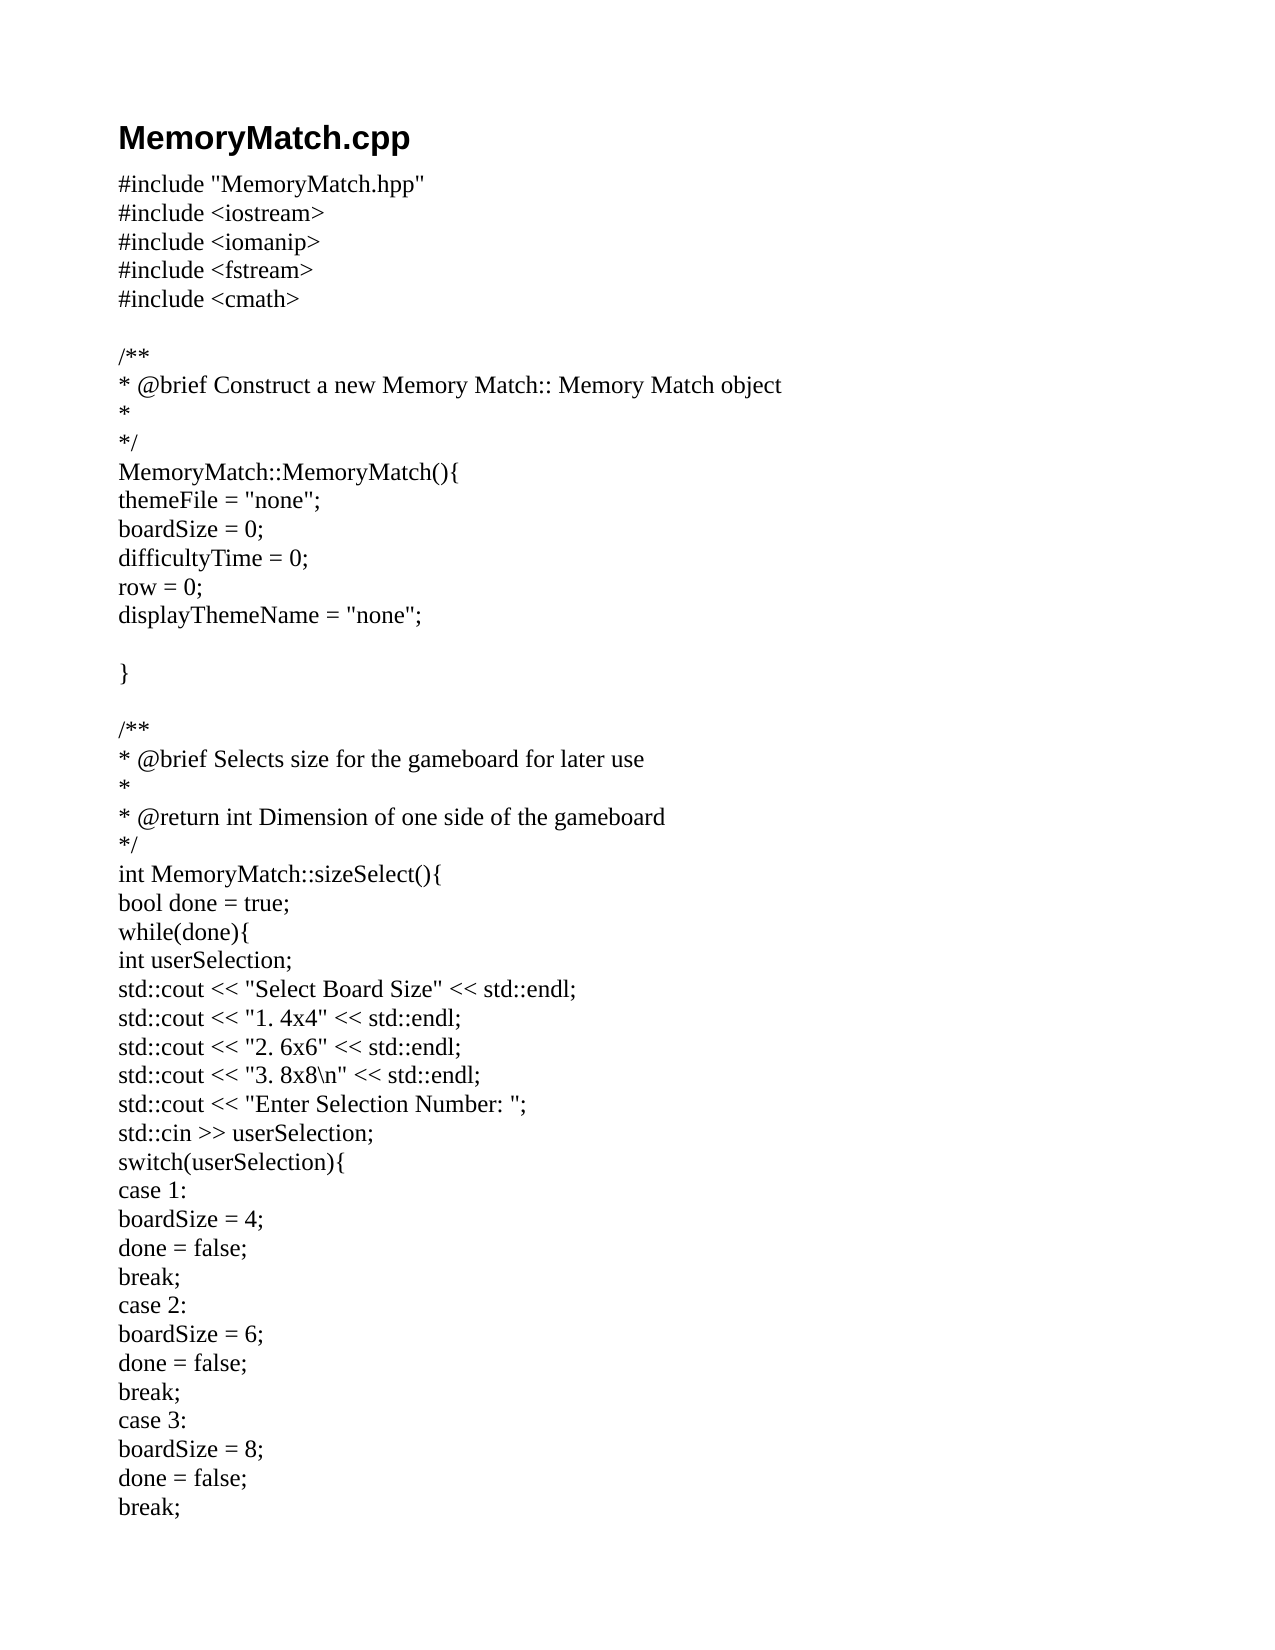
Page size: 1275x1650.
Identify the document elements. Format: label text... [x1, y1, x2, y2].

text * [118, 773, 1157, 802]
text * @brief Selects size for the gameboard for later use [118, 744, 1157, 773]
text displayThemeName = "none"; [118, 600, 1157, 629]
text while(done){ [118, 917, 1157, 945]
text switch(userSelection){ [118, 1147, 1157, 1175]
text bool done = true; [118, 888, 1157, 917]
text /** [118, 342, 1157, 370]
text boardSize = 0; [118, 514, 1157, 543]
text break; [118, 1492, 1157, 1520]
text } [118, 658, 1157, 687]
text */ [118, 428, 1157, 457]
text std::cout << "2. 6x6" << std::endl; [118, 1032, 1157, 1060]
text boardSize = 4; [118, 1204, 1157, 1233]
subtitle MemoryMatch.cpp [118, 118, 1157, 157]
text case 3: [118, 1405, 1157, 1434]
text #include <fstream> [118, 255, 1157, 284]
text difficultyTime = 0; [118, 543, 1157, 572]
text break; [118, 1262, 1157, 1290]
text boardSize = 8; [118, 1434, 1157, 1463]
text std::cin >> userSelection; [118, 1118, 1157, 1147]
text #include <iomanip> [118, 227, 1157, 255]
text #include <iostream> [118, 198, 1157, 227]
text std::cout << "1. 4x4" << std::endl; [118, 1003, 1157, 1032]
text std::cout << "3. 8x8\n" << std::endl; [118, 1060, 1157, 1089]
text * @brief Construct a new Memory Match:: Memory Match object [118, 370, 1157, 399]
text #include "MemoryMatch.hpp" [118, 169, 1157, 198]
text case 1: [118, 1175, 1157, 1204]
text * [118, 399, 1157, 428]
text done = false; [118, 1233, 1157, 1262]
text done = false; [118, 1463, 1157, 1492]
text MemoryMatch::MemoryMatch(){ [118, 457, 1157, 485]
text break; [118, 1377, 1157, 1405]
text * @return int Dimension of one side of the gameboard [118, 802, 1157, 830]
text int userSelection; [118, 945, 1157, 974]
text std::cout << "Enter Selection Number: "; [118, 1089, 1157, 1118]
text row = 0; [118, 572, 1157, 600]
text /** [118, 715, 1157, 744]
text themeFile = "none"; [118, 485, 1157, 514]
text */ [118, 830, 1157, 859]
text case 2: [118, 1290, 1157, 1319]
text boardSize = 6; [118, 1319, 1157, 1348]
text #include <cmath> [118, 284, 1157, 313]
text done = false; [118, 1348, 1157, 1377]
text int MemoryMatch::sizeSelect(){ [118, 859, 1157, 888]
text std::cout << "Select Board Size" << std::endl; [118, 974, 1157, 1003]
